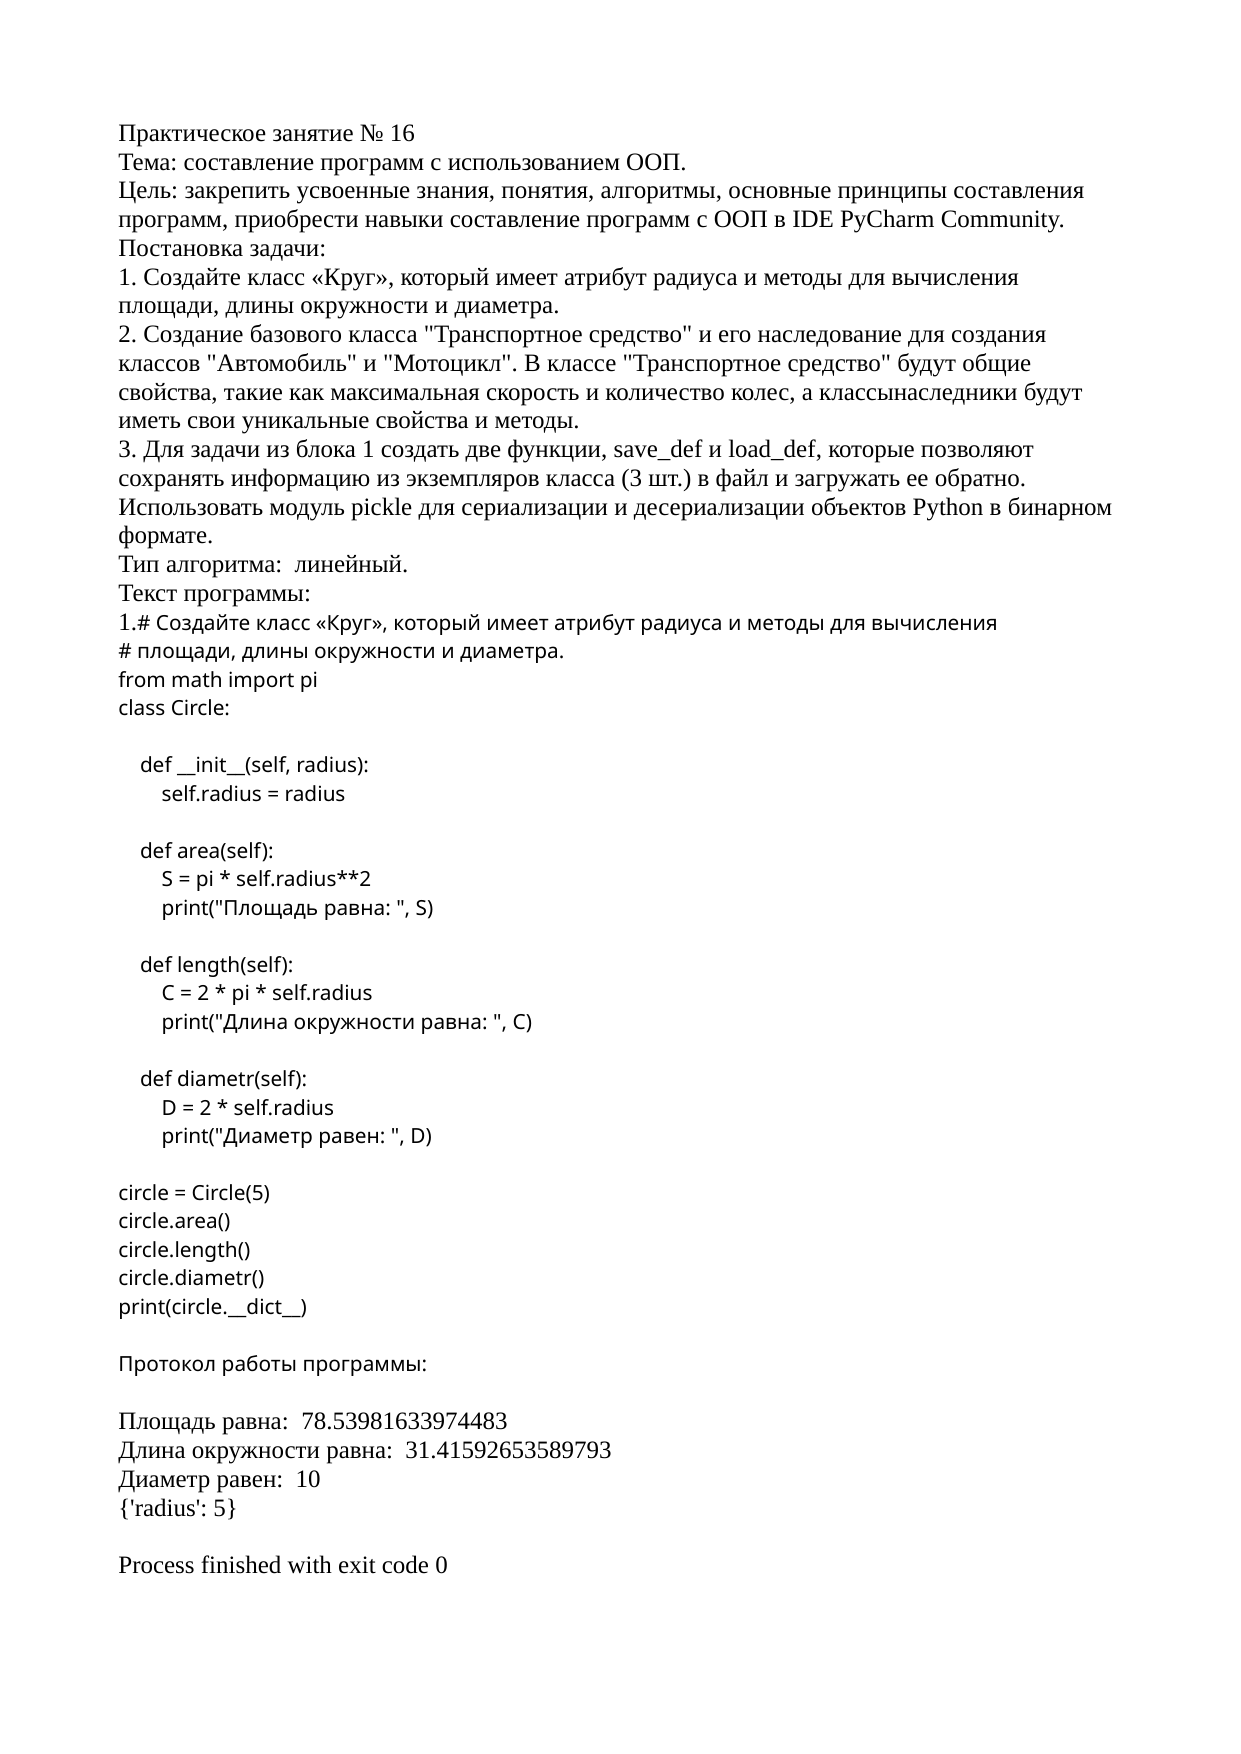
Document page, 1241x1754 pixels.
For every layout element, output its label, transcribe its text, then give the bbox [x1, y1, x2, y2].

text Практическое занятие № 16 [118, 118, 1122, 147]
text 2. Создание базового класса "Транспортное средство" и его наследование для создания классов "Автомобиль" и "Мотоцикл". В классе "Транспортное средство" будут общие свойства, такие как максимальная скорость и количество колес, а классынаследники будут иметь свои уникальные свойства и методы. [118, 319, 1122, 434]
text Цель: закрепить усвоенные знания, понятия, алгоритмы, основные принципы составления программ, приобрести навыки составление программ с ООП в IDE PyCharm Community. [118, 176, 1122, 233]
text Тип алгоритма: линейный. [118, 549, 1122, 578]
text {'radius': 5} [118, 1493, 1122, 1521]
text Постановка задачи: [118, 233, 1122, 262]
text 1.# Создайте класс «Круг», который имеет атрибут радиуса и методы для вычисления # площади, длины окружности и диаметра. from math import pi class Circle: def __init__(self, radius): self.radius = radius def area(self): S = pi * self.radius**2 print("Площадь равна: ", S) def length(self): C = 2 * pi * self.radius print("Длина окружности равна: ", C) def diametr(self): D = 2 * self.radius print("Диаметр равен: ", D) circle = Circle(5) circle.area() circle.length() circle.diametr() print(circle.__dict__) [118, 607, 1122, 1320]
text Тема: составление программ с использованием ООП. [118, 147, 1122, 176]
text 1. Создайте класс «Круг», который имеет атрибут радиуса и методы для вычисления площади, длины окружности и диаметра. [118, 262, 1122, 319]
text Протокол работы программы: [118, 1349, 1122, 1378]
text Process finished with exit code 0 [118, 1550, 1122, 1579]
text Текст программы: [118, 578, 1122, 607]
text 3. Для задачи из блока 1 создать две функции, save_def и load_def, которые позволяют сохранять информацию из экземпляров класса (3 шт.) в файл и загружать ее обратно. Использовать модуль pickle для сериализации и десериализации объектов Python в бинарном формате. [118, 434, 1122, 549]
text Площадь равна: 78.53981633974483 [118, 1406, 1122, 1435]
text Длина окружности равна: 31.41592653589793 [118, 1435, 1122, 1464]
text Диаметр равен: 10 [118, 1464, 1122, 1493]
